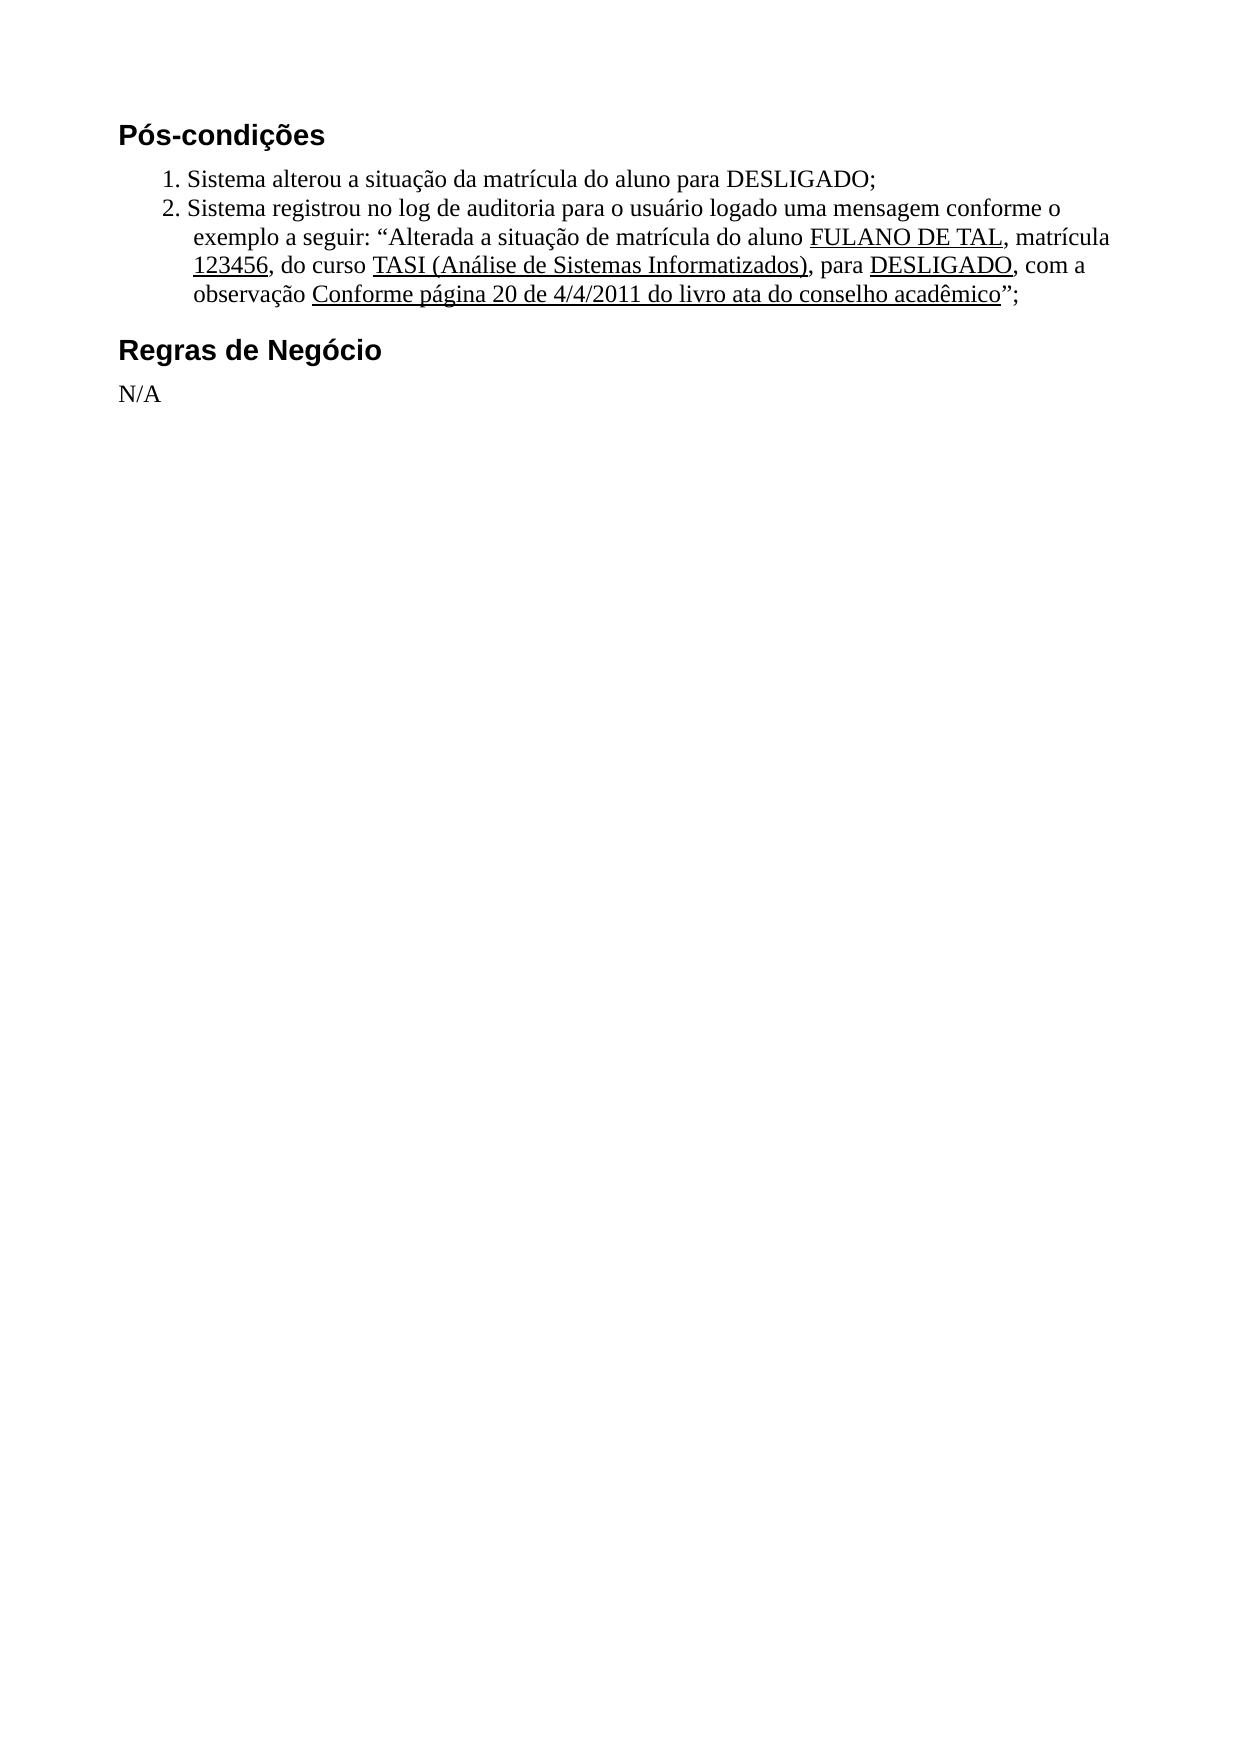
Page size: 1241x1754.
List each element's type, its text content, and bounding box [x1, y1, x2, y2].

text N/A [118, 379, 1122, 408]
list Sistema alterou a situação da matrícula do aluno para DESLIGADO; [156, 164, 1122, 193]
list Sistema registrou no log de auditoria para o usuário logado uma mensagem conforme o exemplo a seguir: “Alterada a situação de matrícula do aluno FULANO DE TAL, matrícula 123456, do curso TASI (Análise de Sistemas Informatizados), para DESLIGADO, com a observação Conforme página 20 de 4/4/2011 do livro ata do conselho acadêmico”; [156, 193, 1122, 308]
subtitle Regras de Negócio [118, 333, 1122, 366]
subtitle Pós-condições [118, 118, 1122, 152]
